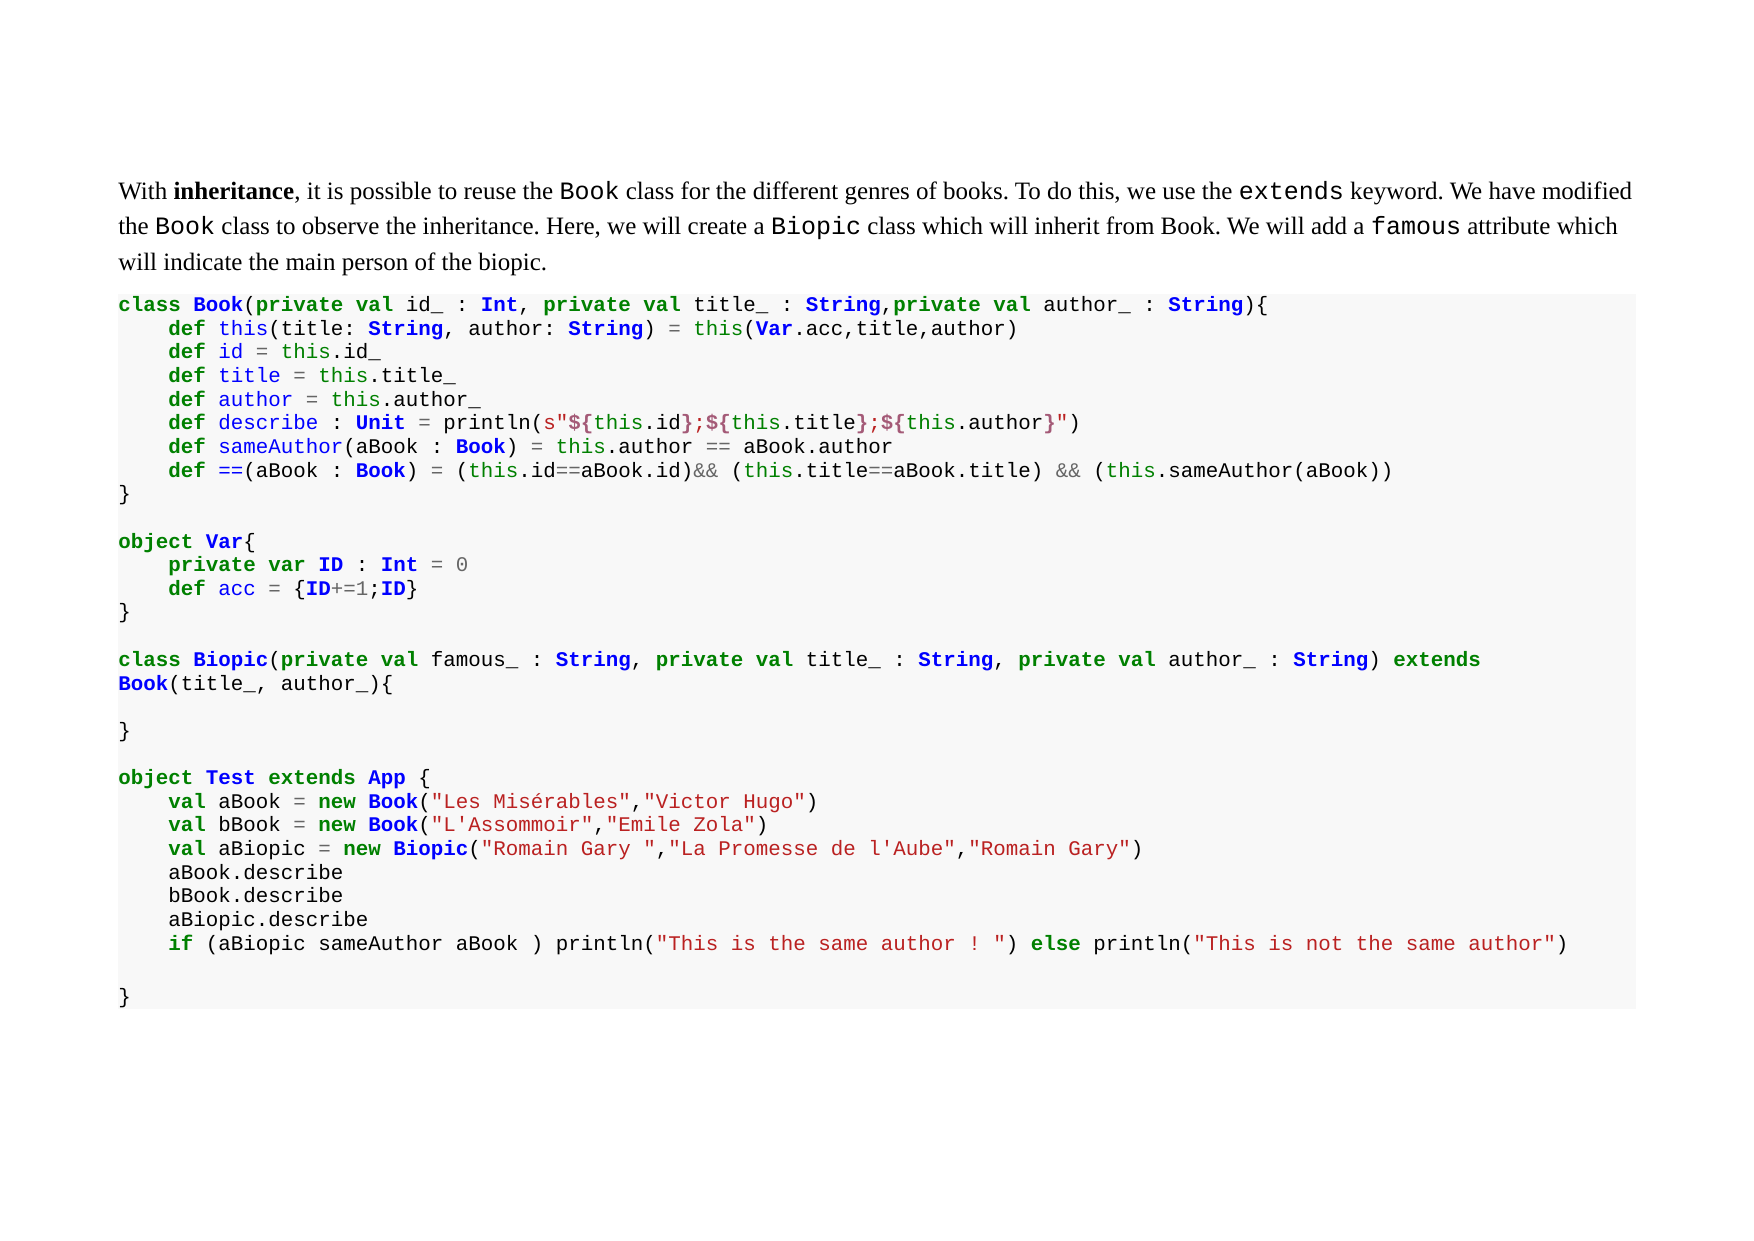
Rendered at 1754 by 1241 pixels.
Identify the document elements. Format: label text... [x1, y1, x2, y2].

text def title = this.title_ [118, 365, 1636, 389]
text def acc = {ID+=1;ID} [118, 578, 1636, 602]
text def sameAuthor(aBook : Book) = this.author == aBook.author [118, 436, 1636, 460]
text class Book(private val id_ : Int, private val title_ : String,private val author_ : String){ [118, 294, 1636, 318]
text def ==(aBook : Book) = (this.id==aBook.id)&& (this.title==aBook.title) && (this.sameAuthor(aBook)) [118, 460, 1636, 483]
text val aBook = new Book("Les Misérables","Victor Hugo") [118, 791, 1636, 814]
text def id = this.id_ [118, 341, 1636, 365]
text def describe : Unit = println(s"${this.id};${this.title};${this.author}") [118, 412, 1636, 436]
text With inheritance, it is possible to reuse the Book class for the different genres of books. To do this, we use the extends keyword. We have modified the Book class to observe the inheritance. Here, we will create a Biopic class which will inherit from Book. We will add a famous attribute which will indicate the main person of the biopic. [118, 176, 1636, 275]
text class Biopic(private val famous_ : String, private val title_ : String, private val author_ : String) extends Book(title_, author_){ [118, 649, 1636, 696]
text val bBook = new Book("L'Assommoir","Emile Zola") [118, 814, 1636, 838]
text if (aBiopic sameAuthor aBook ) println("This is the same author ! ") else println("This is not the same author") [118, 933, 1636, 956]
text } [118, 483, 1636, 507]
text } [118, 602, 1636, 625]
text private var ID : Int = 0 [118, 554, 1636, 578]
text } [118, 986, 1636, 1009]
text object Var{ [118, 531, 1636, 554]
text object Test extends App { [118, 767, 1636, 791]
text } [118, 720, 1636, 743]
text def this(title: String, author: String) = this(Var.acc,title,author) [118, 318, 1636, 341]
text val aBiopic = new Biopic("Romain Gary ","La Promesse de l'Aube","Romain Gary") [118, 838, 1636, 862]
text def author = this.author_ [118, 389, 1636, 412]
text aBook.describe [118, 862, 1636, 885]
text bBook.describe [118, 885, 1636, 909]
text aBiopic.describe [118, 909, 1636, 933]
